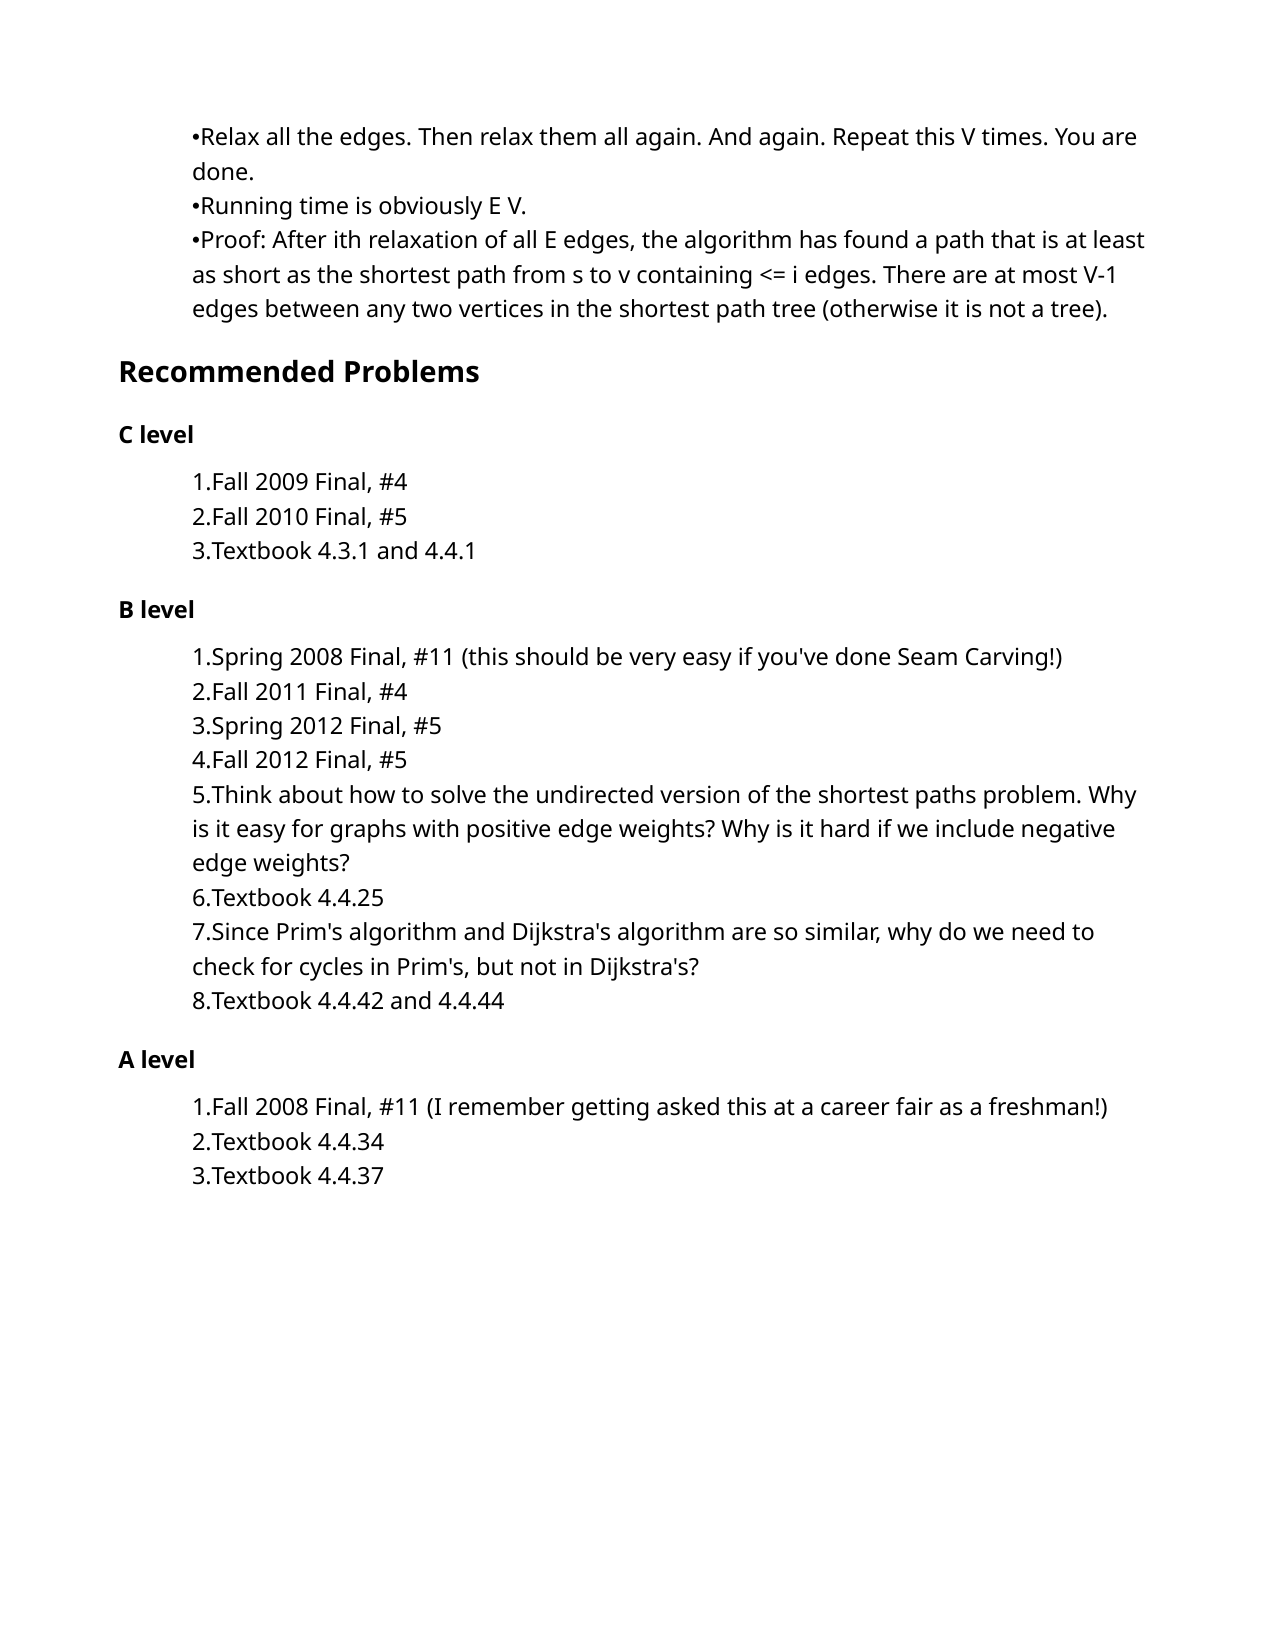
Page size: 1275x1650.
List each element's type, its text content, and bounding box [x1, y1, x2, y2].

list Fall 2012 Final, #5 [118, 741, 1157, 776]
list Running time is obviously E V. [118, 187, 1157, 221]
subtitle C level [118, 416, 1157, 451]
subtitle Recommended Problems [118, 351, 1157, 391]
list Textbook 4.4.37 [118, 1157, 1157, 1191]
list Textbook 4.4.42 and 4.4.44 [118, 982, 1157, 1016]
list Textbook 4.4.25 [118, 879, 1157, 913]
list Textbook 4.3.1 and 4.4.1 [118, 532, 1157, 566]
list Textbook 4.4.34 [118, 1122, 1157, 1157]
list Fall 2011 Final, #4 [118, 672, 1157, 707]
list Fall 2009 Final, #4 [118, 463, 1157, 497]
list Since Prim's algorithm and Dijkstra's algorithm are so similar, why do we need to check for cycles in Prim's, but not in Dijkstra's? [118, 913, 1157, 982]
list Proof: After ith relaxation of all E edges, the algorithm has found a path that is at least as short as the shortest path from s to v containing <= i edges. There are at most V-1 edges between any two vertices in the shortest path tree (otherwise it is not a tree). [118, 221, 1157, 324]
list Fall 2008 Final, #11 (I remember getting asked this at a career fair as a freshman!) [118, 1088, 1157, 1122]
list Think about how to solve the undirected version of the shortest paths problem. Why is it easy for graphs with positive edge weights? Why is it hard if we include negative edge weights? [118, 776, 1157, 879]
subtitle B level [118, 591, 1157, 626]
list Relax all the edges. Then relax them all again. And again. Repeat this V times. You are done. [118, 118, 1157, 187]
list Spring 2008 Final, #11 (this should be very easy if you've done Seam Carving!) [118, 638, 1157, 672]
list Spring 2012 Final, #5 [118, 707, 1157, 741]
list Fall 2010 Final, #5 [118, 497, 1157, 532]
subtitle A level [118, 1041, 1157, 1076]
